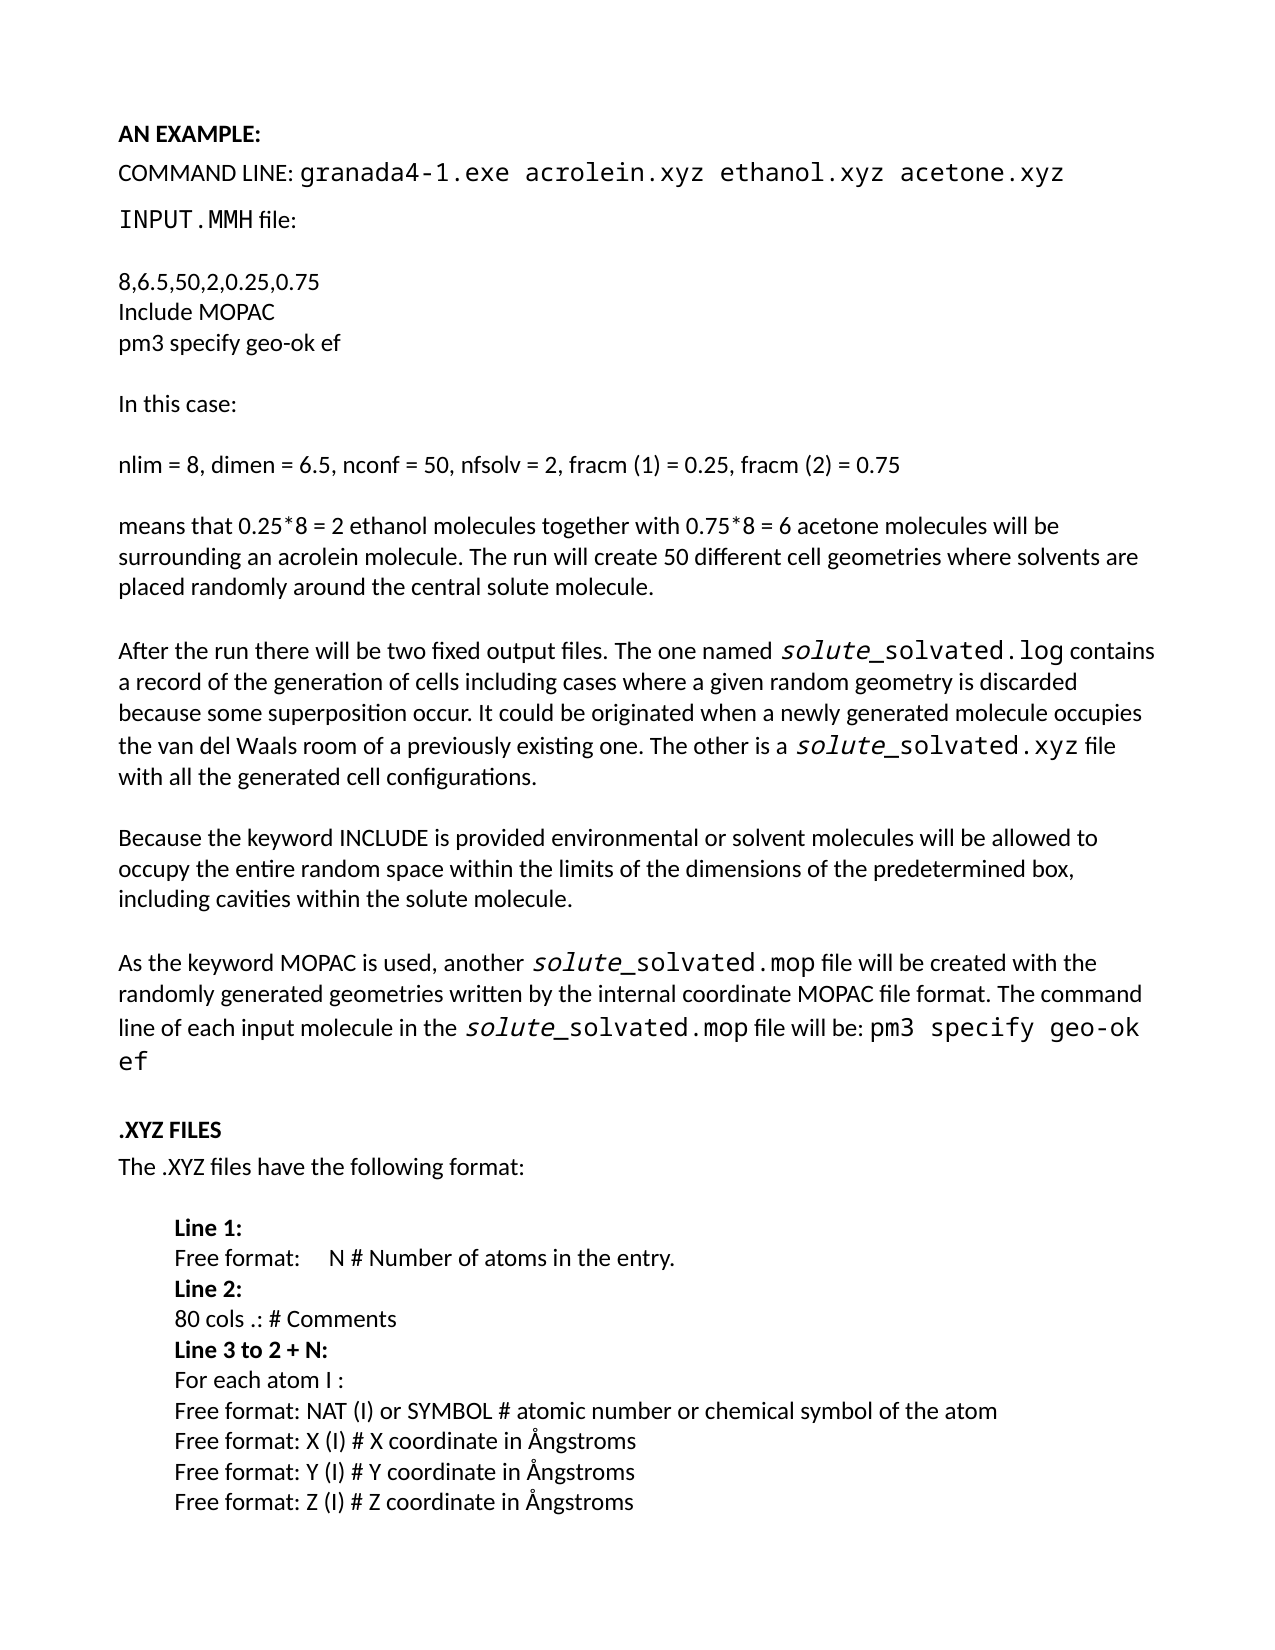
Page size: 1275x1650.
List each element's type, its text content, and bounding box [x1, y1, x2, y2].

subtitle .XYZ FILES [118, 1114, 1157, 1144]
text Free format: X (I) # X coordinate in Ångstroms [118, 1426, 1157, 1456]
text In this case: [118, 388, 1157, 419]
subtitle AN EXAMPLE: [118, 118, 1157, 149]
text Line 2: [118, 1273, 1157, 1303]
text pm3 specify geo-ok ef [118, 327, 1157, 358]
text means that 0.25*8 = 2 ethanol molecules together with 0.75*8 = 6 acetone molecules will be surrounding an acrolein molecule. The run will create 50 different cell geometries where solvents are placed randomly around the central solute molecule. [118, 510, 1157, 602]
text As the keyword MOPAC is used, another solute_solvated.mop file will be created with the randomly generated geometries written by the internal coordinate MOPAC file format. The command line of each input molecule in the solute_solvated.mop file will be: pm3 specify geo-ok ef [118, 944, 1157, 1077]
text Free format: NAT (I) or SYMBOL # atomic number or chemical symbol of the atom [118, 1395, 1157, 1426]
text 80 cols .: # Comments [118, 1303, 1157, 1334]
text Free format: Y (I) # Y coordinate in Ångstroms [118, 1456, 1157, 1487]
text Because the keyword INCLUDE is provided environmental or solvent molecules will be allowed to occupy the entire random space within the limits of the dimensions of the predetermined box, including cavities within the solute molecule. [118, 822, 1157, 914]
text Line 3 to 2 + N: [118, 1334, 1157, 1364]
text COMMAND LINE: granada4-1.exe acrolein.xyz ethanol.xyz acetone.xyz [118, 155, 1157, 189]
text Line 1: [118, 1212, 1157, 1242]
text 8,6.5,50,2,0.25,0.75 [118, 266, 1157, 297]
text Free format: Z (I) # Z coordinate in Ångstroms [118, 1487, 1157, 1517]
text nlim = 8, dimen = 6.5, nconf = 50, nfsolv = 2, fracm (1) = 0.25, fracm (2) = 0.75 [118, 449, 1157, 480]
text Include MOPAC [118, 297, 1157, 327]
text After the run there will be two fixed output files. The one named solute_solvated.log contains a record of the generation of cells including cases where a given random geometry is discarded because some superposition occur. It could be originated when a newly generated molecule occupies the van del Waals room of a previously existing one. The other is a solute_solvated.xyz file with all the generated cell configurations. [118, 632, 1157, 792]
text Free format: N # Number of atoms in the entry. [118, 1242, 1157, 1273]
text For each atom I : [118, 1364, 1157, 1395]
text INPUT.MMH file: [118, 201, 1157, 236]
text The .XYZ files have the following format: [118, 1151, 1157, 1181]
